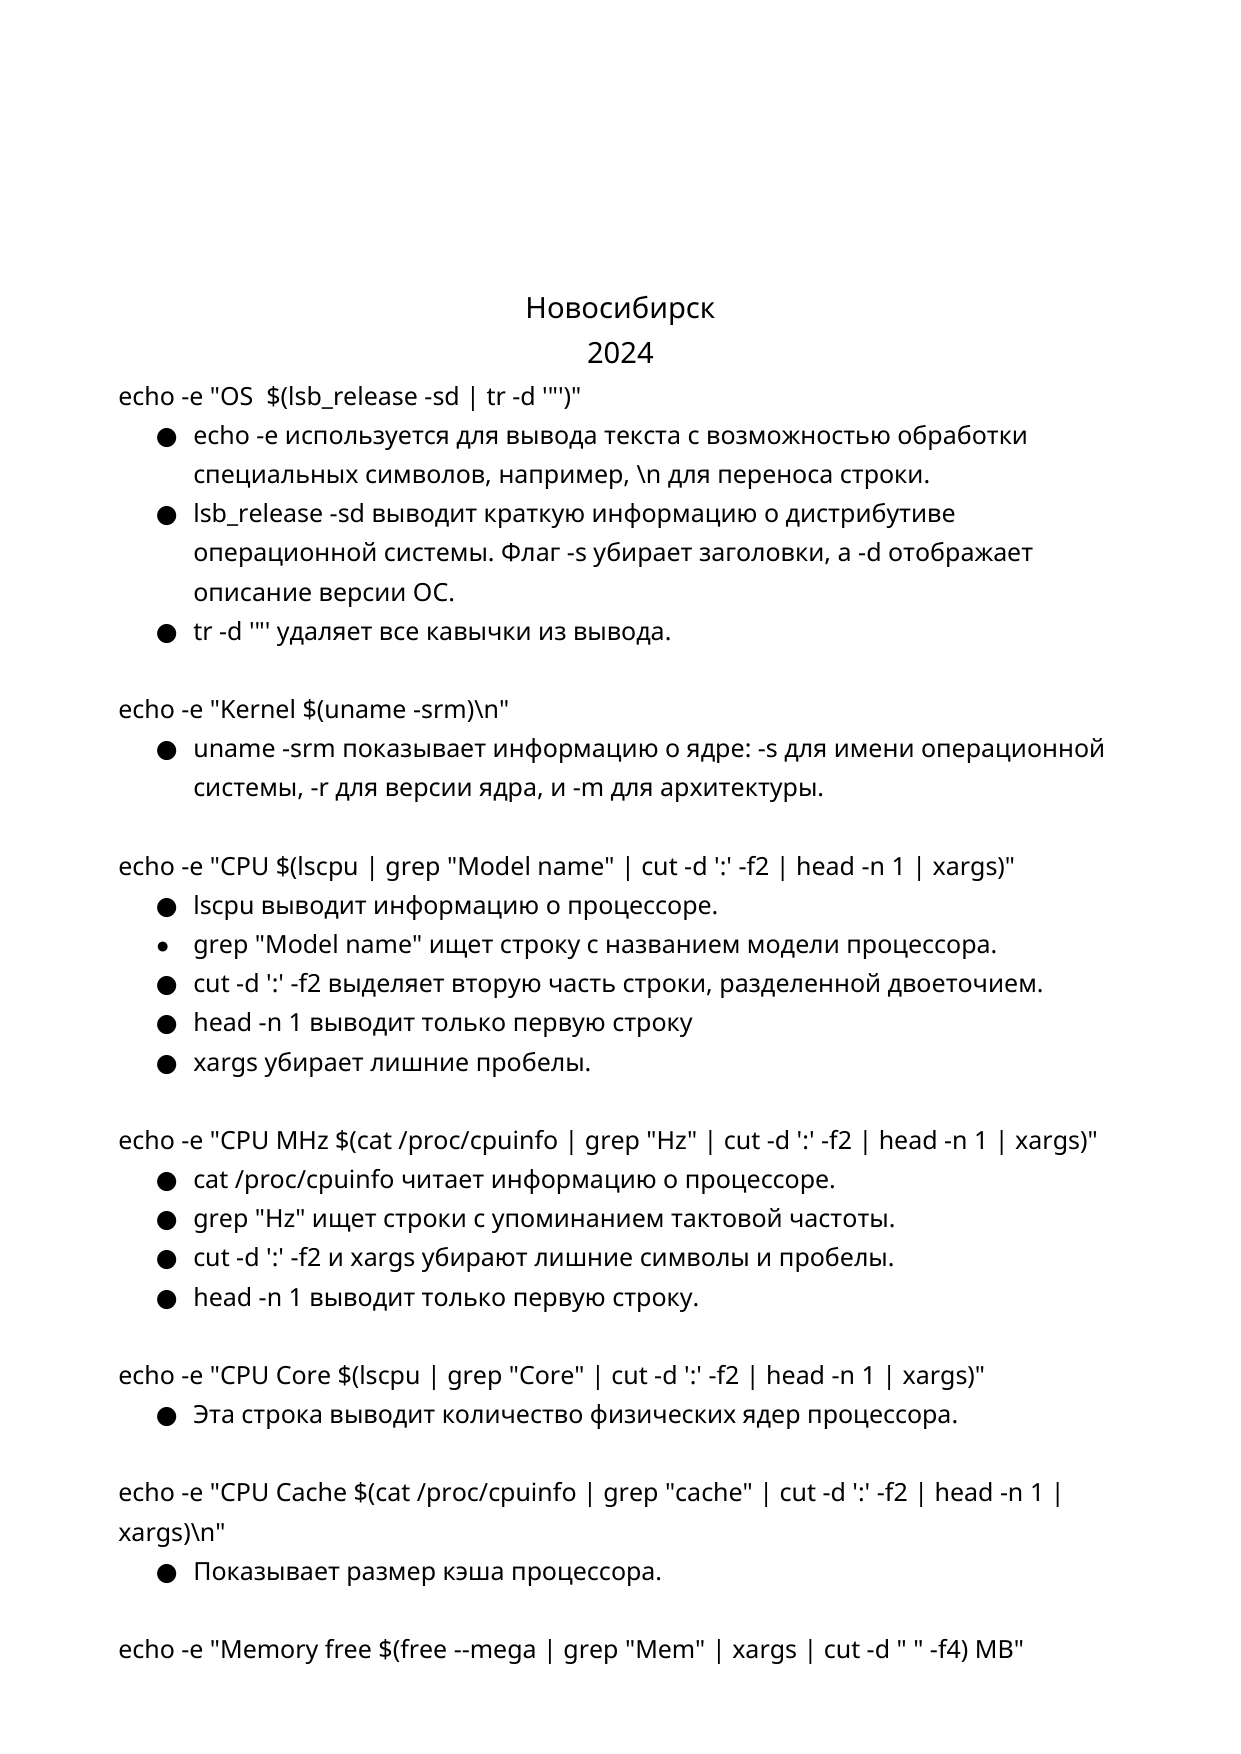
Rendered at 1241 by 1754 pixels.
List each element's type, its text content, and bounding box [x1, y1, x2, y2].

list Эта строка выводит количество физических ядер процессора. [156, 1397, 1122, 1431]
list head -n 1 выводит только первую строку. [156, 1279, 1122, 1313]
list lsb_release -sd выводит краткую информацию о дистрибутиве операционной системы. Флаг -s убирает заголовки, а -d отображает описание версии ОС. [156, 496, 1122, 608]
text echo -e "Kernel $(uname -srm)\n" [118, 692, 1122, 726]
list echo -e используется для вывода текста с возможностью обработки специальных символов, например, \n для переноса строки. [156, 417, 1122, 491]
text echo -e "Memory free $(free --mega | grep "Mem" | xargs | cut -d " " -f4) MB" [118, 1632, 1122, 1666]
text echo -e "OS $(lsb_release -sd | tr -d '"')" [118, 378, 1122, 412]
text echo -e "CPU $(lscpu | grep "Model name" | cut -d ':' -f2 | head -n 1 | xargs)" [118, 848, 1122, 882]
text Новосибирск [118, 287, 1122, 327]
text echo -e "CPU MHz $(cat /proc/cpuinfo | grep "Hz" | cut -d ':' -f2 | head -n 1 | xargs)" [118, 1122, 1122, 1157]
list lscpu выводит информацию о процессоре. [156, 887, 1122, 922]
list Показывает размер кэша процессора. [156, 1553, 1122, 1587]
list xargs убирает лишние пробелы. [156, 1044, 1122, 1078]
list tr -d '"' удаляет все кавычки из вывода. [156, 613, 1122, 647]
list grep "Model name" ищет строку с названием модели процессора. [156, 927, 1122, 961]
list cut -d ':' -f2 и xargs убирают лишние символы и пробелы. [156, 1240, 1122, 1274]
list grep "Hz" ищет строки с упоминанием тактовой частоты. [156, 1201, 1122, 1235]
text 2024 [118, 333, 1122, 372]
text echo -e "CPU Cache $(cat /proc/cpuinfo | grep "cache" | cut -d ':' -f2 | head -n 1 | xargs)\n" [118, 1475, 1122, 1548]
list head -n 1 выводит только первую строку [156, 1005, 1122, 1039]
list cut -d ':' -f2 выделяет вторую часть строки, разделенной двоеточием. [156, 966, 1122, 1000]
list uname -srm показывает информацию о ядре: -s для имени операционной системы, -r для версии ядра, и -m для архитектуры. [156, 731, 1122, 804]
list cat /proc/cpuinfo читает информацию о процессоре. [156, 1162, 1122, 1196]
text echo -e "CPU Core $(lscpu | grep "Core" | cut -d ':' -f2 | head -n 1 | xargs)" [118, 1357, 1122, 1392]
